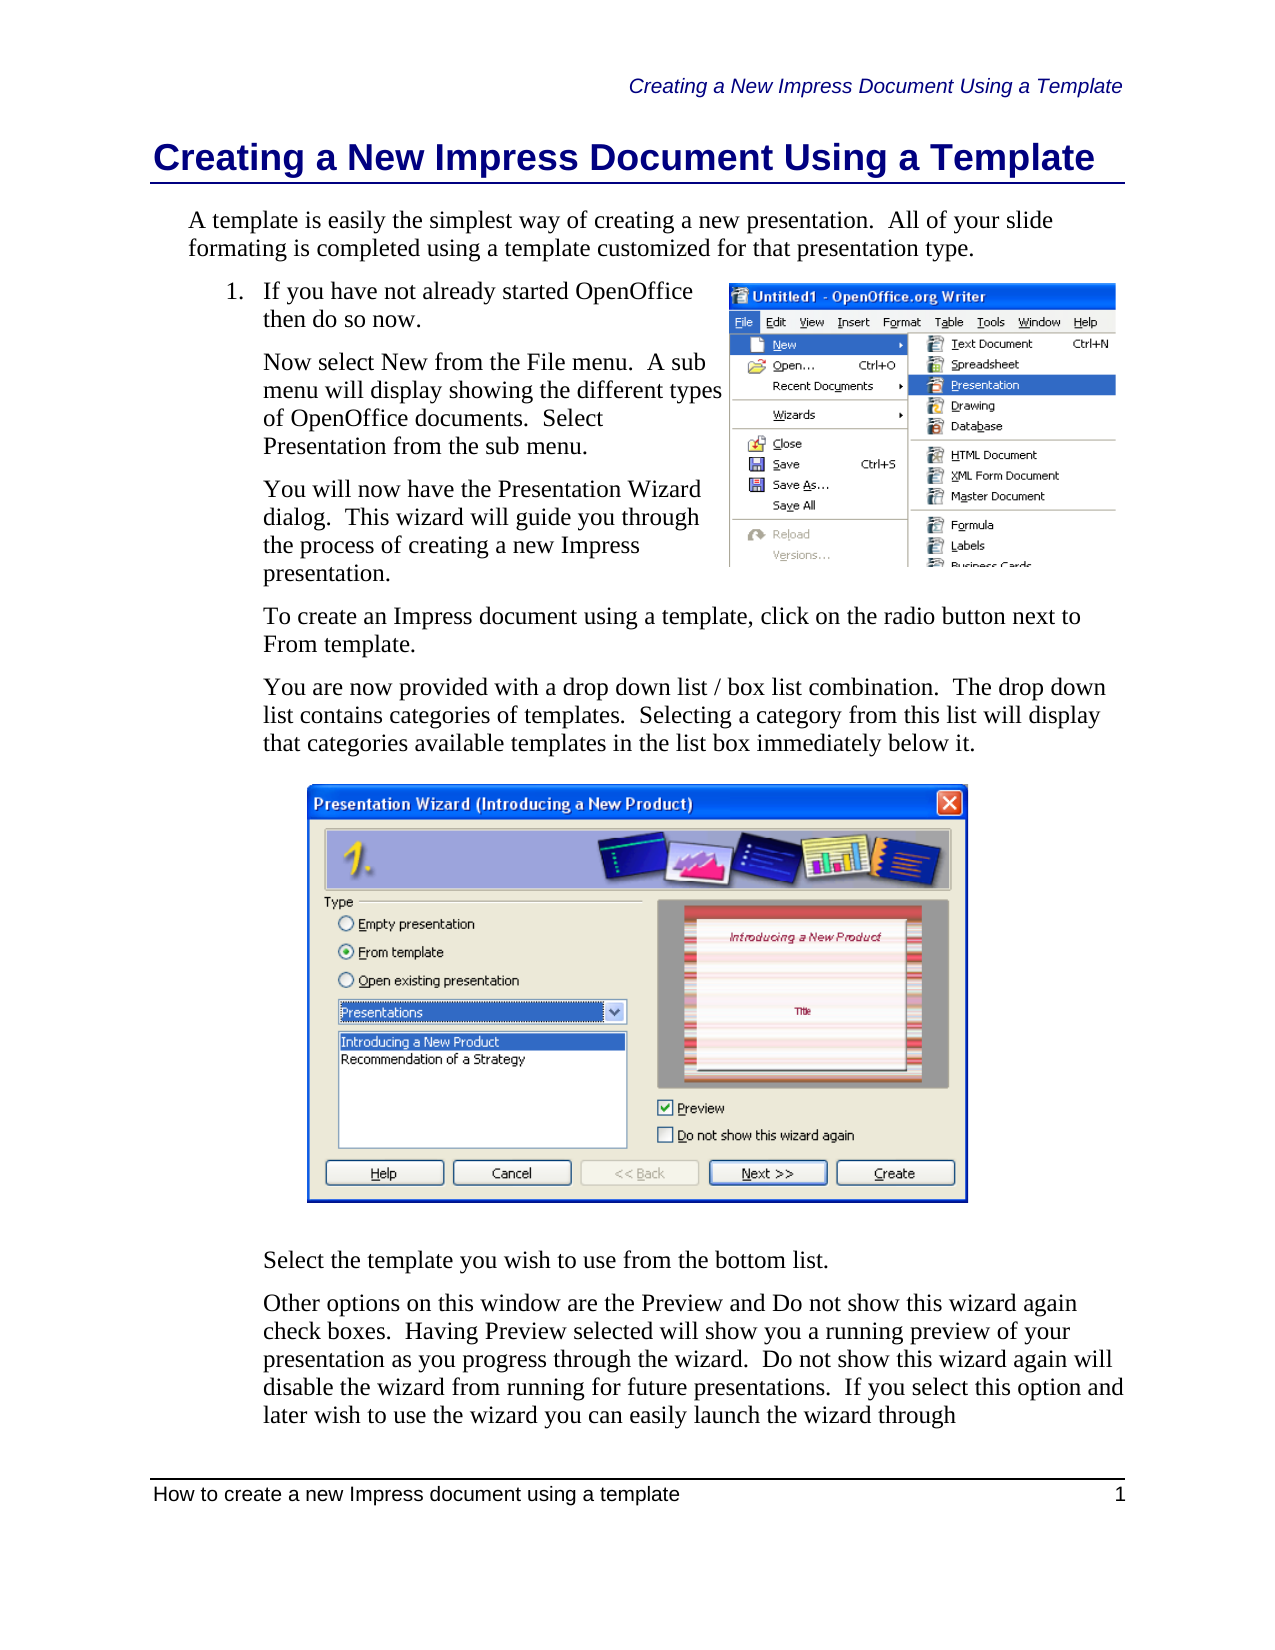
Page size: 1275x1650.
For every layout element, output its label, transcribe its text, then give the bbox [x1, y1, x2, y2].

list You are now provided with a drop down list / box list combination. The drop down list contains categories of templates. Selecting a category from this list will display that categories available templates in the list box immediately below it. [225, 672, 1125, 757]
text A template is easily the simplest way of creating a new presentation. All of your slide formating is completed using a template customized for that presentation type. [188, 206, 1125, 262]
picture [307, 784, 969, 1203]
list Now select New from the File menu. A sub menu will display showing the different types of OpenOffice documents. Select Presentation from the sub menu. [225, 348, 731, 460]
list Other options on this window are the Preview and Do not show this wizard again check boxes. Having Preview selected will show you a running preview of your presentation as you progress through the wizard. Do not show this wizard again will disable the wizard from running for future presentations. If you select this option and later wish to use the wizard you can easily launch the wizard through [225, 1288, 1125, 1429]
list If you have not already started OpenOffice then do so now. [225, 277, 1125, 333]
list Select the template you wish to use from the bottom list. [225, 1246, 1125, 1274]
list To create an Impress document using a template, click on the radio button next to From template. [225, 602, 1125, 658]
subtitle Creating a New Impress Document Using a Template [150, 134, 1125, 182]
list You will now have the Presentation Wizard dialog. This wizard will guide you through the process of creating a new Impress presentation. [225, 475, 1125, 587]
